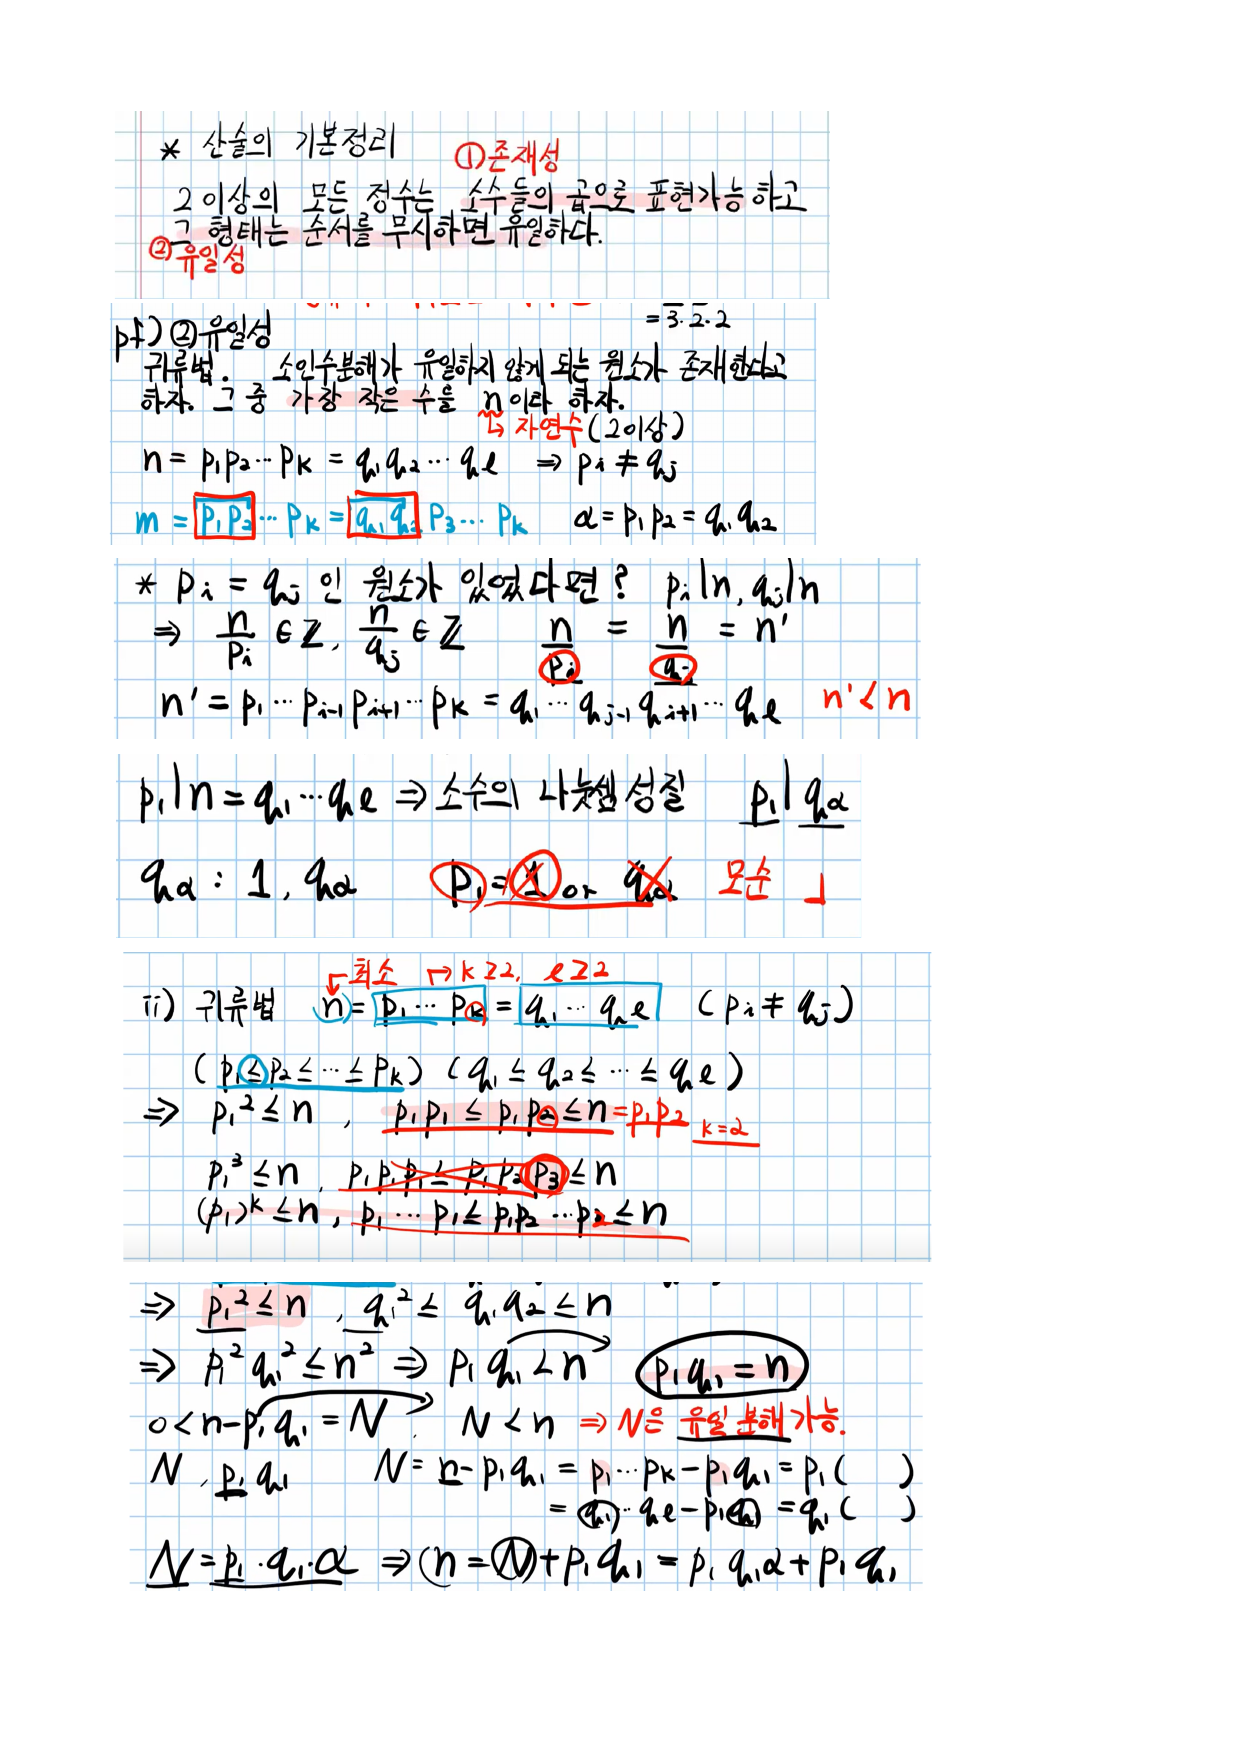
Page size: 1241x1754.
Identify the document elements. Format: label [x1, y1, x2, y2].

picture [116, 754, 862, 938]
picture [123, 952, 932, 1262]
picture [109, 303, 817, 545]
picture [129, 1282, 923, 1591]
picture [113, 558, 921, 739]
picture [114, 111, 830, 299]
